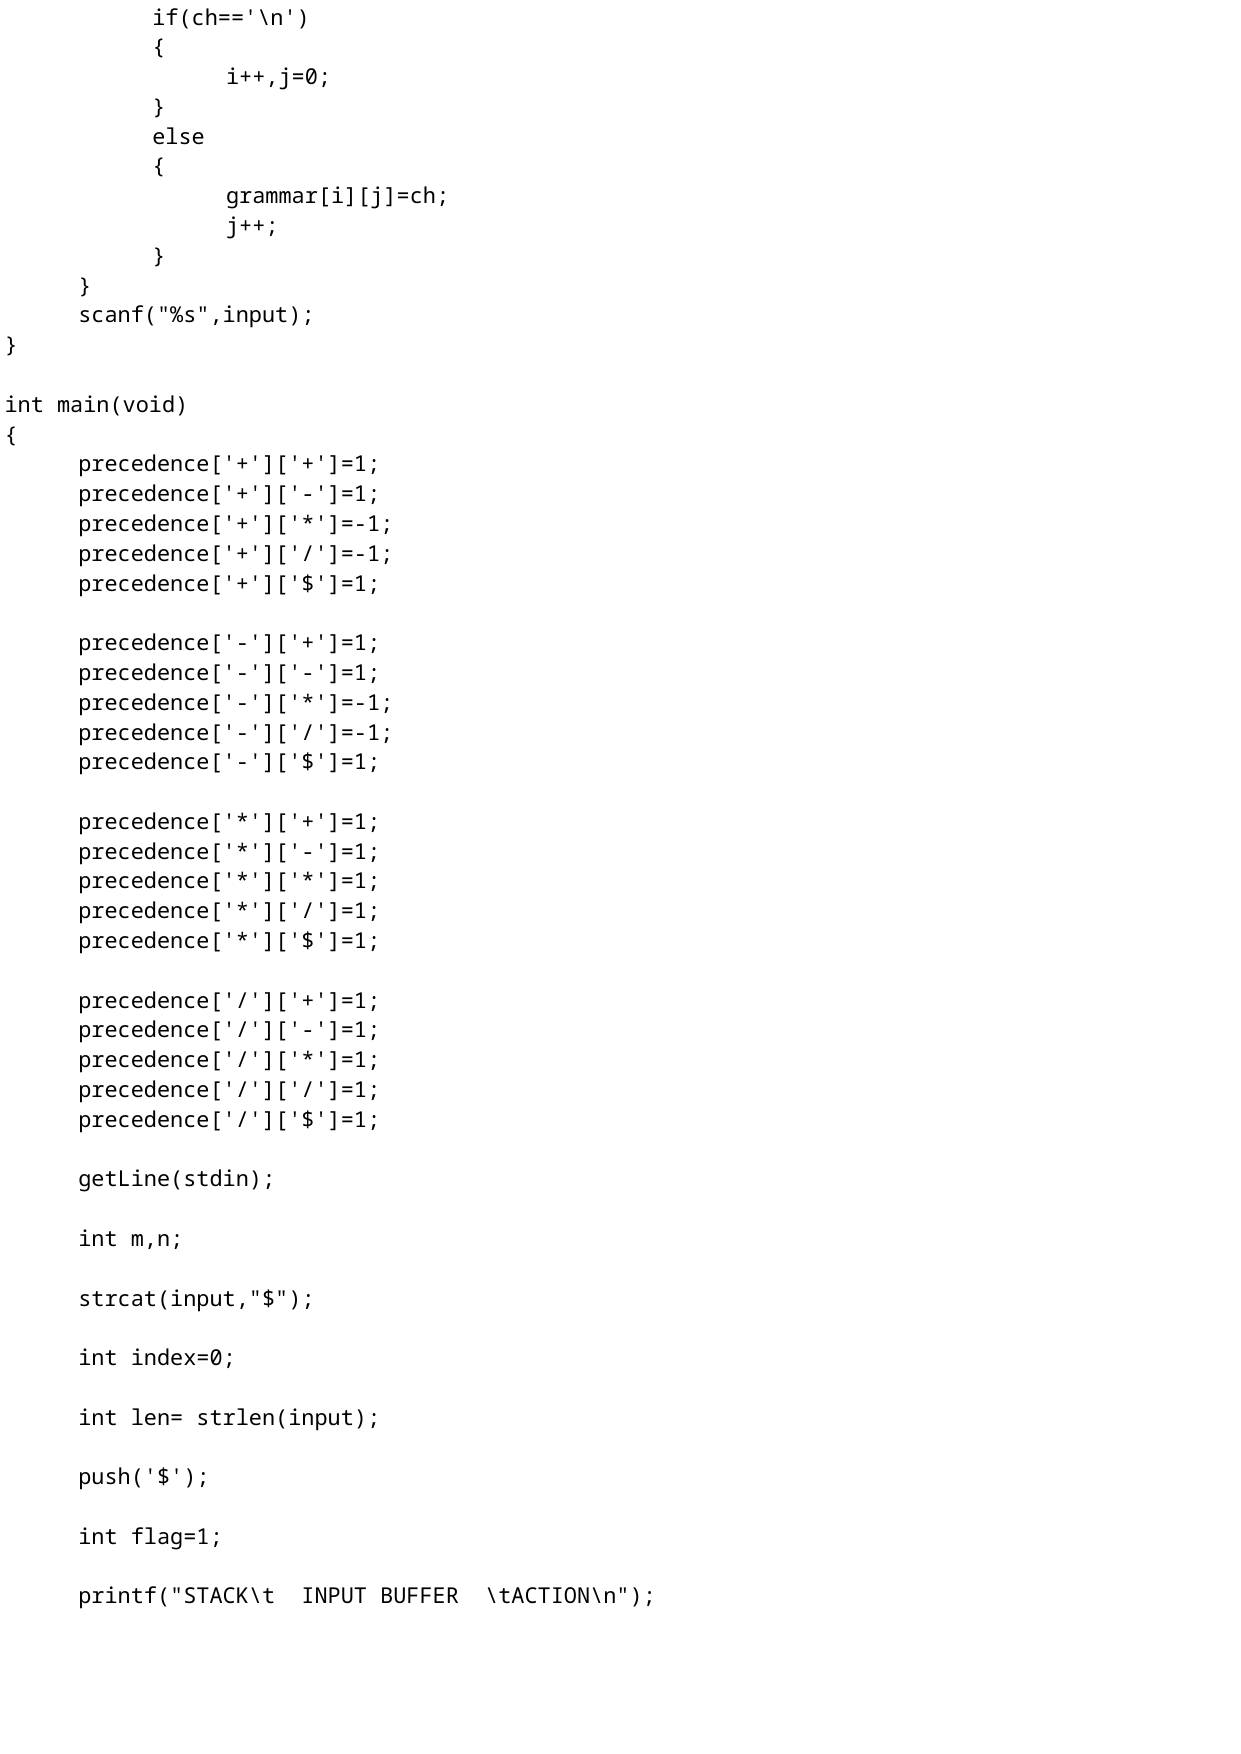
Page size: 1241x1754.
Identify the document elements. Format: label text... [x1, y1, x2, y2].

text else [4, 121, 1240, 150]
text precedence['+']['$']=1; [4, 567, 1240, 597]
text j++; [4, 210, 1240, 240]
text precedence['+']['*']=-1; [4, 508, 1240, 538]
text precedence['+']['/']=-1; [4, 538, 1240, 567]
text scanf("%s",input); [4, 299, 1240, 329]
text i++,j=0; [4, 61, 1240, 91]
text grammar[i][j]=ch; [4, 180, 1240, 210]
text precedence['*']['+']=1; [4, 806, 1240, 836]
text { [4, 150, 1240, 180]
text precedence['*']['*']=1; [4, 865, 1240, 895]
text printf("STACK\t INPUT BUFFER \tACTION\n"); [4, 1580, 1240, 1610]
text { [4, 31, 1240, 61]
text precedence['*']['-']=1; [4, 836, 1240, 865]
text if(ch=='\n') [4, 1, 1240, 31]
text precedence['/']['-']=1; [4, 1014, 1240, 1044]
text int index=0; [4, 1342, 1240, 1372]
text precedence['+']['+']=1; [4, 448, 1240, 478]
text } [4, 91, 1240, 121]
text precedence['-']['$']=1; [4, 746, 1240, 776]
text strcat(input,"$"); [4, 1282, 1240, 1312]
text precedence['/']['+']=1; [4, 984, 1240, 1014]
text } [4, 269, 1240, 299]
text precedence['-']['/']=-1; [4, 716, 1240, 746]
text precedence['/']['/']=1; [4, 1074, 1240, 1104]
text precedence['*']['$']=1; [4, 925, 1240, 955]
text int flag=1; [4, 1521, 1240, 1551]
text precedence['-']['*']=-1; [4, 687, 1240, 716]
text precedence['-']['+']=1; [4, 627, 1240, 657]
text } [4, 329, 1240, 359]
text } [4, 240, 1240, 269]
text precedence['/']['$']=1; [4, 1104, 1240, 1133]
text precedence['*']['/']=1; [4, 895, 1240, 925]
text int len= strlen(input); [4, 1402, 1240, 1431]
text int m,n; [4, 1223, 1240, 1253]
text precedence['-']['-']=1; [4, 657, 1240, 687]
text push('$'); [4, 1461, 1240, 1491]
text { [4, 418, 1240, 448]
text precedence['/']['*']=1; [4, 1044, 1240, 1074]
text getLine(stdin); [4, 1163, 1240, 1193]
text int main(void) [4, 389, 1240, 418]
text precedence['+']['-']=1; [4, 478, 1240, 508]
